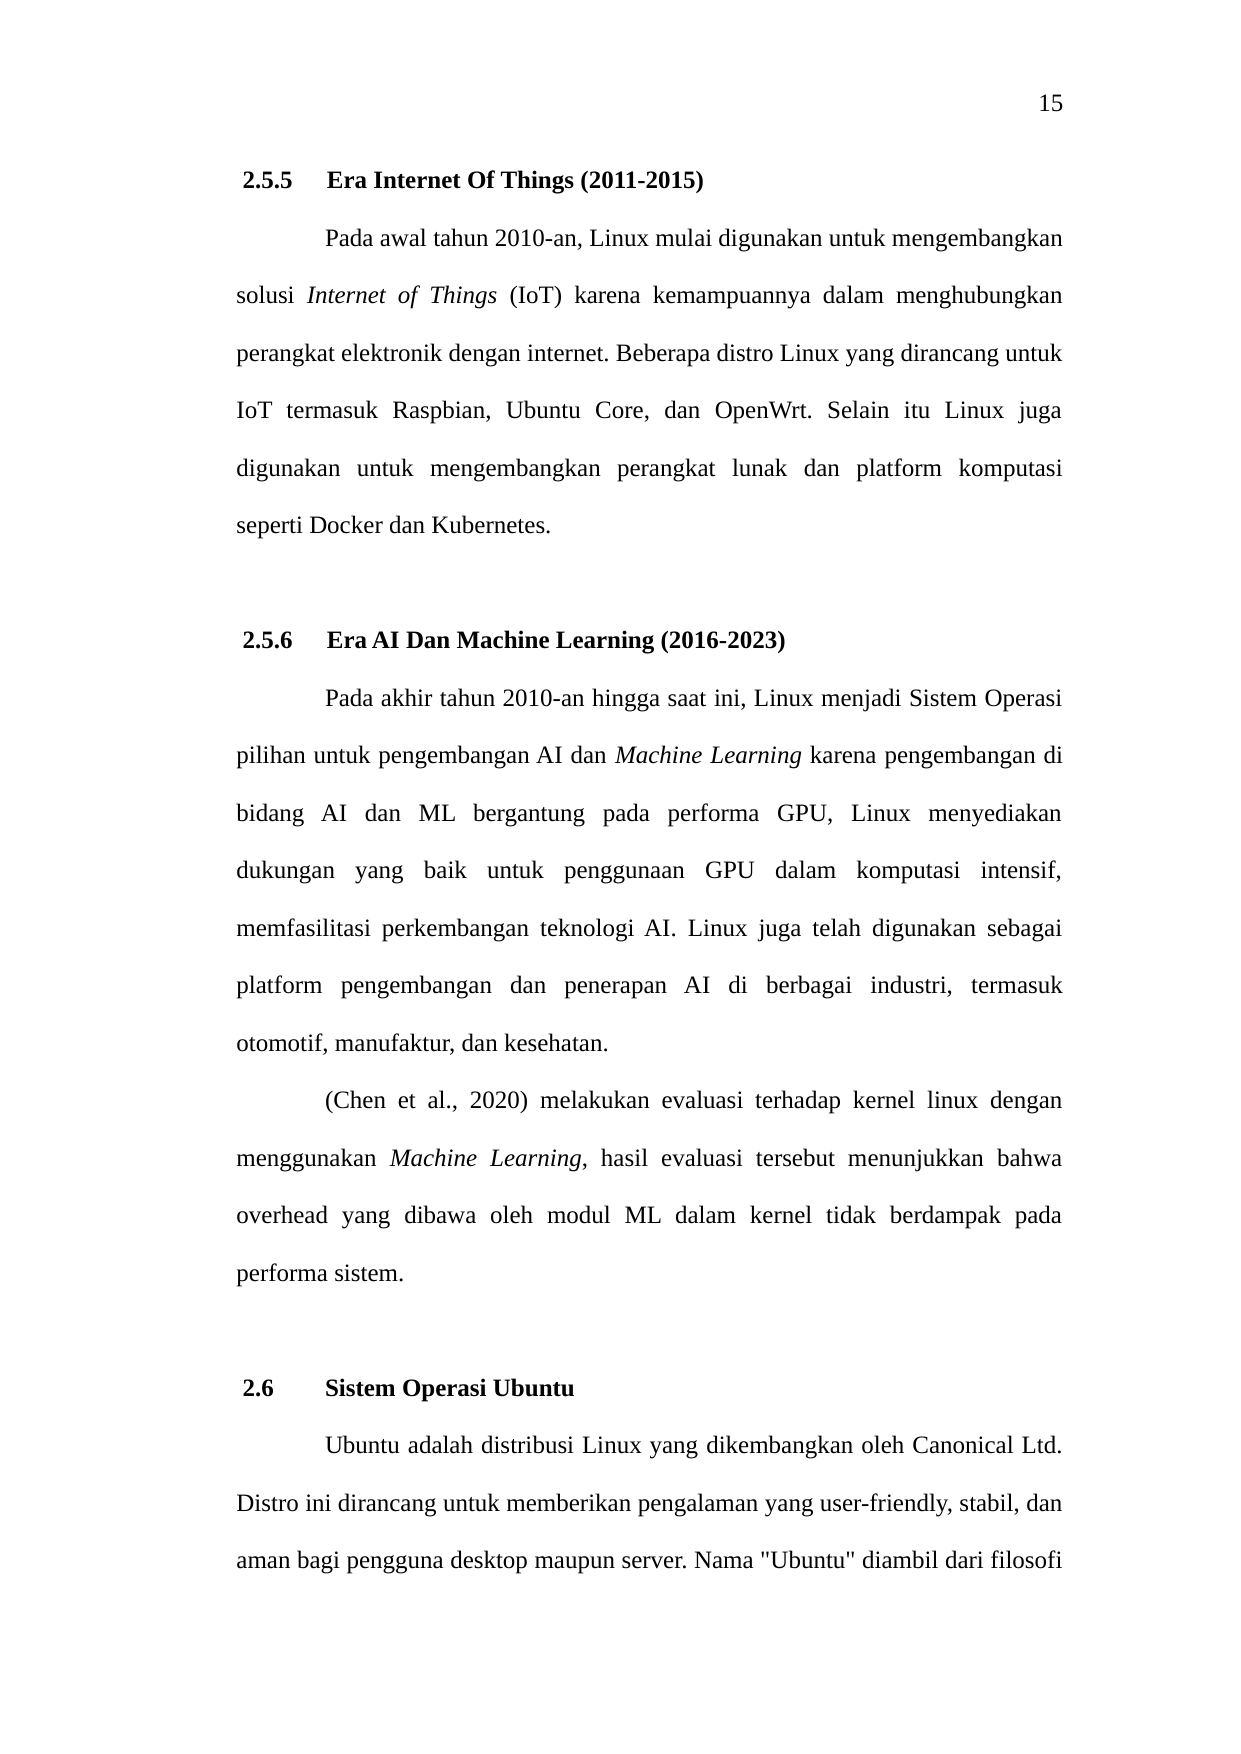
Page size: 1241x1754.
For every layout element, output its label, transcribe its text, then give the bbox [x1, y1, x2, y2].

text Pada akhir tahun 2010-an hingga saat ini, Linux menjadi Sistem Operasi pilihan untuk pengembangan AI dan Machine Learning karena pengembangan di bidang AI dan ML bergantung pada performa GPU, Linux menyediakan dukungan yang baik untuk penggunaan GPU dalam komputasi intensif, memfasilitasi perkembangan teknologi AI. Linux juga telah digunakan sebagai platform pengembangan dan penerapan AI di berbagai industri, termasuk otomotif, manufaktur, dan kesehatan. [236, 683, 1063, 1057]
text Pada awal tahun 2010-an, Linux mulai digunakan untuk mengembangkan solusi Internet of Things (IoT) karena kemampuannya dalam menghubungkan perangkat elektronik dengan internet. Beberapa distro Linux yang dirancang untuk IoT termasuk Raspbian, Ubuntu Core, dan OpenWrt. Selain itu Linux juga digunakan untuk mengembangkan perangkat lunak dan platform komputasi seperti Docker dan Kubernetes. [236, 223, 1063, 539]
subtitle Era AI dan Machine Learning (2016-2023) [236, 625, 1063, 654]
subtitle Era Internet Of Things (2011-2015) [236, 165, 1063, 194]
subtitle Sistem Operasi Ubuntu [236, 1373, 1063, 1402]
text (Chen et al., 2020)⁠ melakukan evaluasi terhadap kernel linux dengan menggunakan Machine Learning, hasil evaluasi tersebut menunjukkan bahwa overhead yang dibawa oleh modul ML dalam kernel tidak berdampak pada performa sistem. [236, 1085, 1063, 1287]
text Ubuntu adalah distribusi Linux yang dikembangkan oleh Canonical Ltd. Distro ini dirancang untuk memberikan pengalaman yang user-friendly, stabil, dan aman bagi pengguna desktop maupun server. Nama "Ubuntu" diambil dari filosofi [236, 1430, 1063, 1574]
